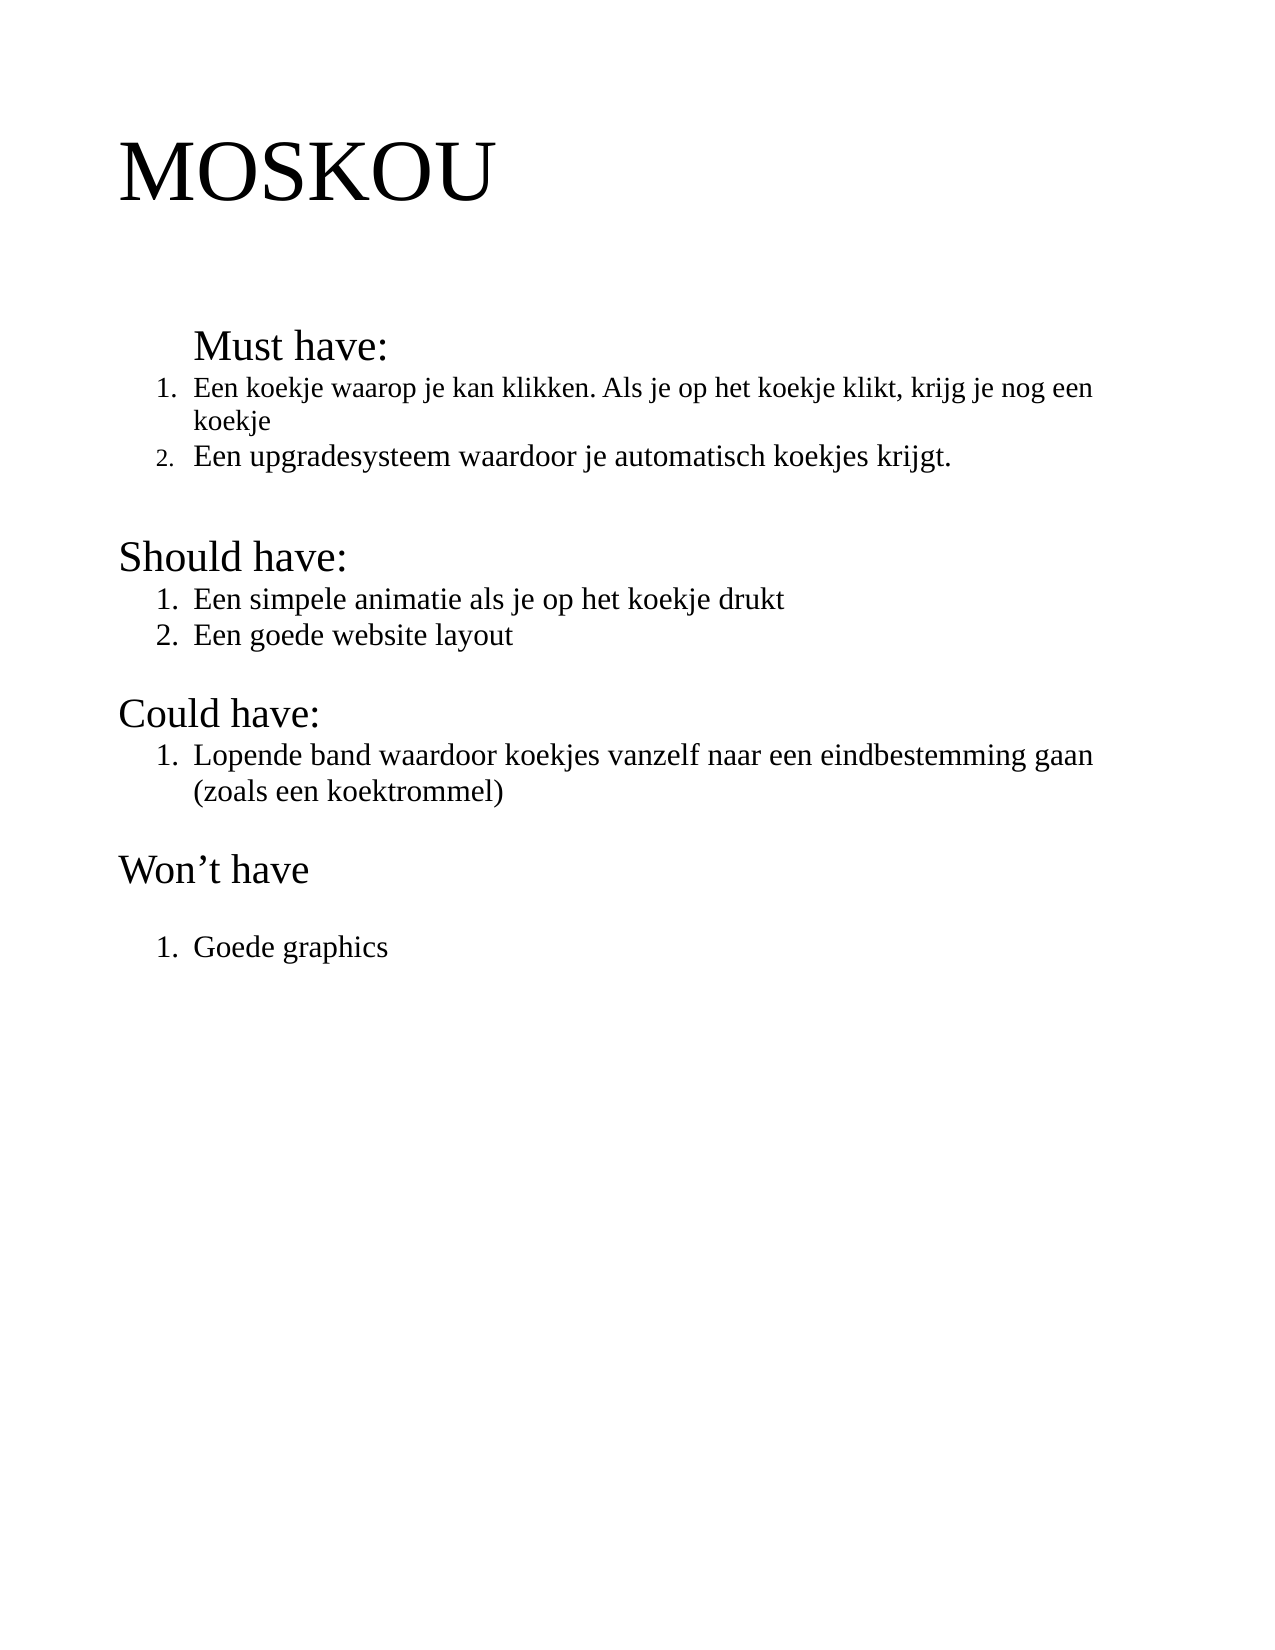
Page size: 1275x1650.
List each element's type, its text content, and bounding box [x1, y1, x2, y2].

text Won’t have [118, 844, 1157, 892]
list Een goede website layout [156, 616, 1157, 652]
list Een koekje waarop je kan klikken. Als je op het koekje klikt, krijg je nog een koekje [156, 370, 1157, 437]
text MOSKOU [118, 118, 1157, 219]
text Could have: [118, 688, 1157, 736]
text Should have: [118, 530, 1157, 581]
list Een upgradesysteem waardoor je automatisch koekjes krijgt. [156, 437, 1157, 501]
list Goede graphics [156, 928, 1157, 964]
list Must have: [156, 319, 1157, 370]
list Een simpele animatie als je op het koekje drukt [156, 581, 1157, 616]
list Lopende band waardoor koekjes vanzelf naar een eindbestemming gaan (zoals een koektrommel) [156, 736, 1157, 808]
